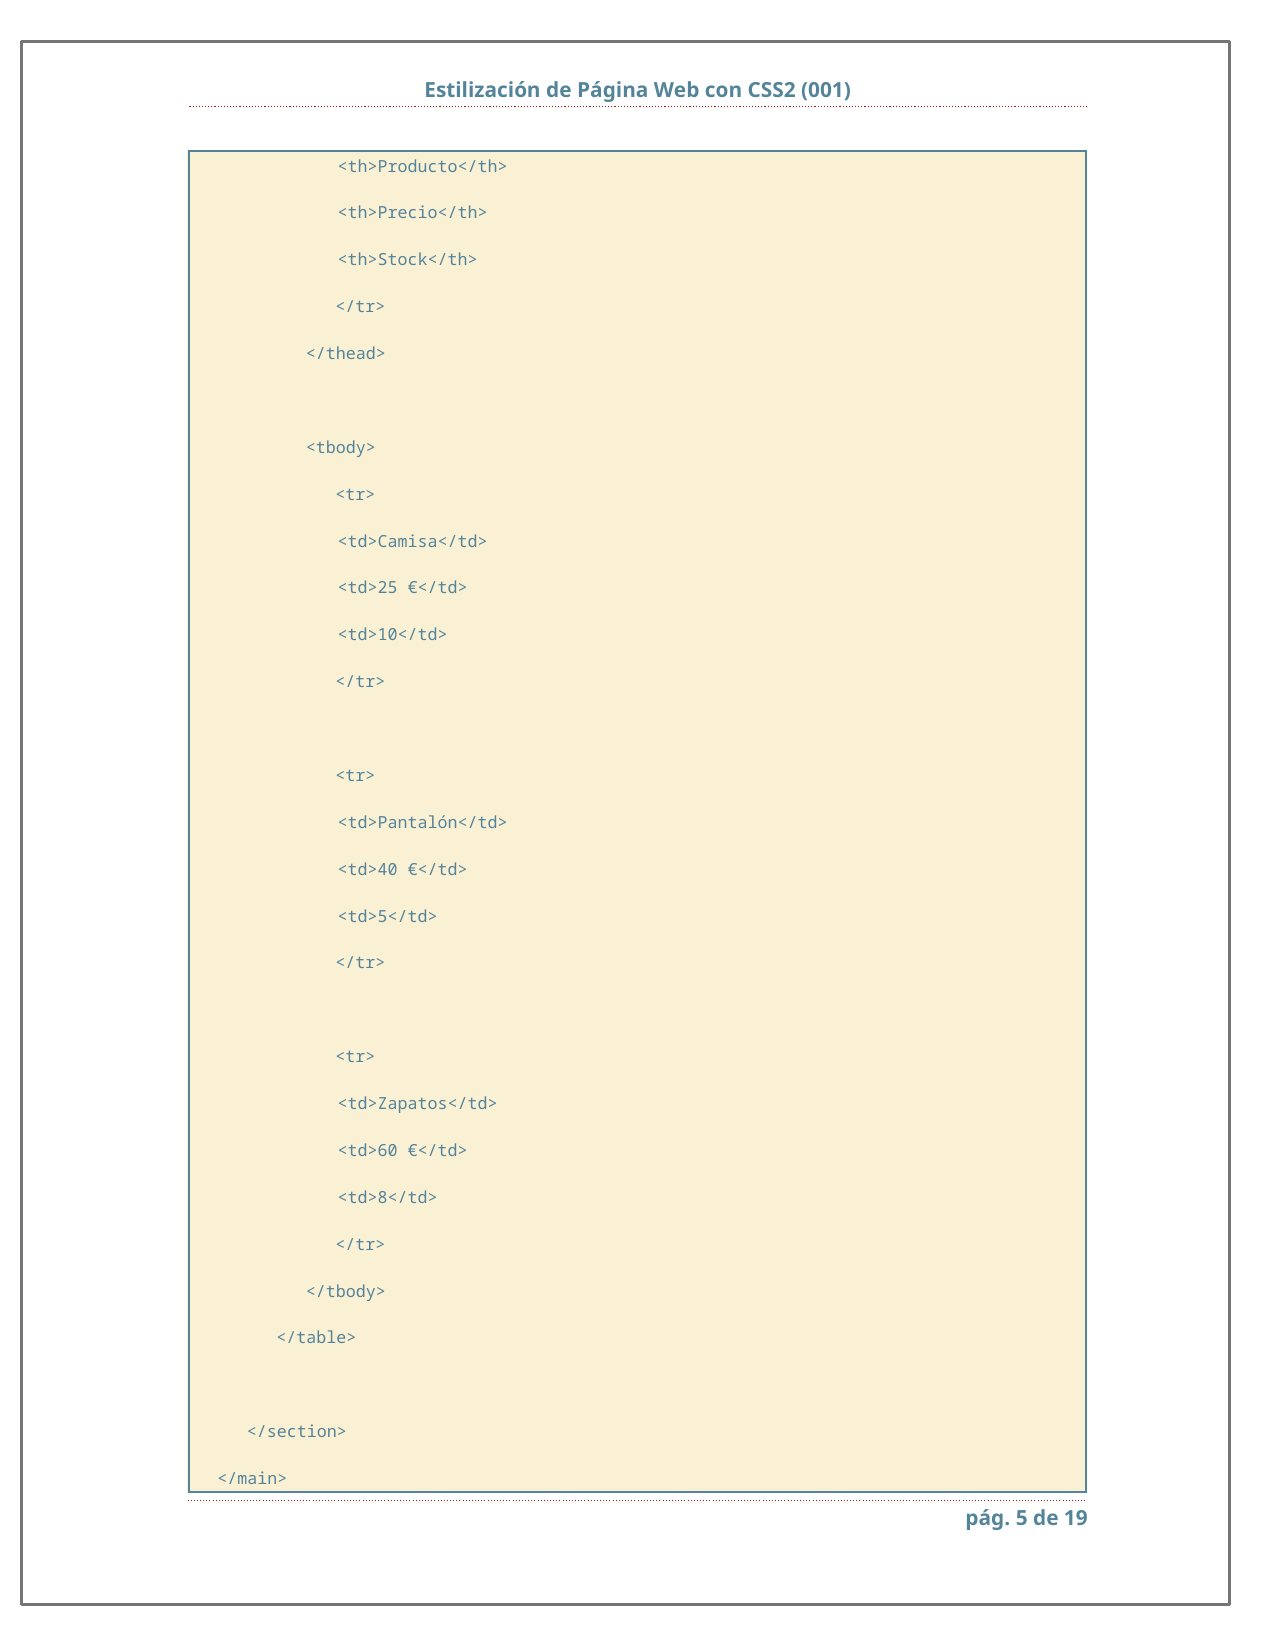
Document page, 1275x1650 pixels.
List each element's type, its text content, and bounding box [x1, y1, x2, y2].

text <tbody> [190, 431, 1085, 458]
text <td>10</td> [190, 619, 1085, 646]
text </tr> [190, 666, 1085, 692]
text <tr> [190, 478, 1085, 505]
text <th>Stock</th> [190, 244, 1085, 271]
text <td>40 €</td> [190, 853, 1085, 880]
text </thead> [190, 337, 1085, 364]
text <td>8</td> [190, 1181, 1085, 1208]
text </tr> [190, 1228, 1085, 1255]
text <td>Camisa</td> [190, 525, 1085, 552]
text <td>5</td> [190, 900, 1085, 927]
text </tr> [190, 291, 1085, 317]
text </tr> [190, 947, 1085, 974]
text </tbody> [190, 1275, 1085, 1302]
text </main> [190, 1462, 1085, 1491]
text <th>Producto</th> [190, 152, 1085, 177]
text <td>Pantalón</td> [190, 806, 1085, 833]
text </table> [190, 1322, 1085, 1349]
text <tr> [190, 1041, 1085, 1067]
text <td>Zapatos</td> [190, 1087, 1085, 1114]
text <td>60 €</td> [190, 1134, 1085, 1161]
text <th>Precio</th> [190, 197, 1085, 224]
text <td>25 €</td> [190, 572, 1085, 599]
text </section> [190, 1416, 1085, 1442]
text <tr> [190, 759, 1085, 786]
